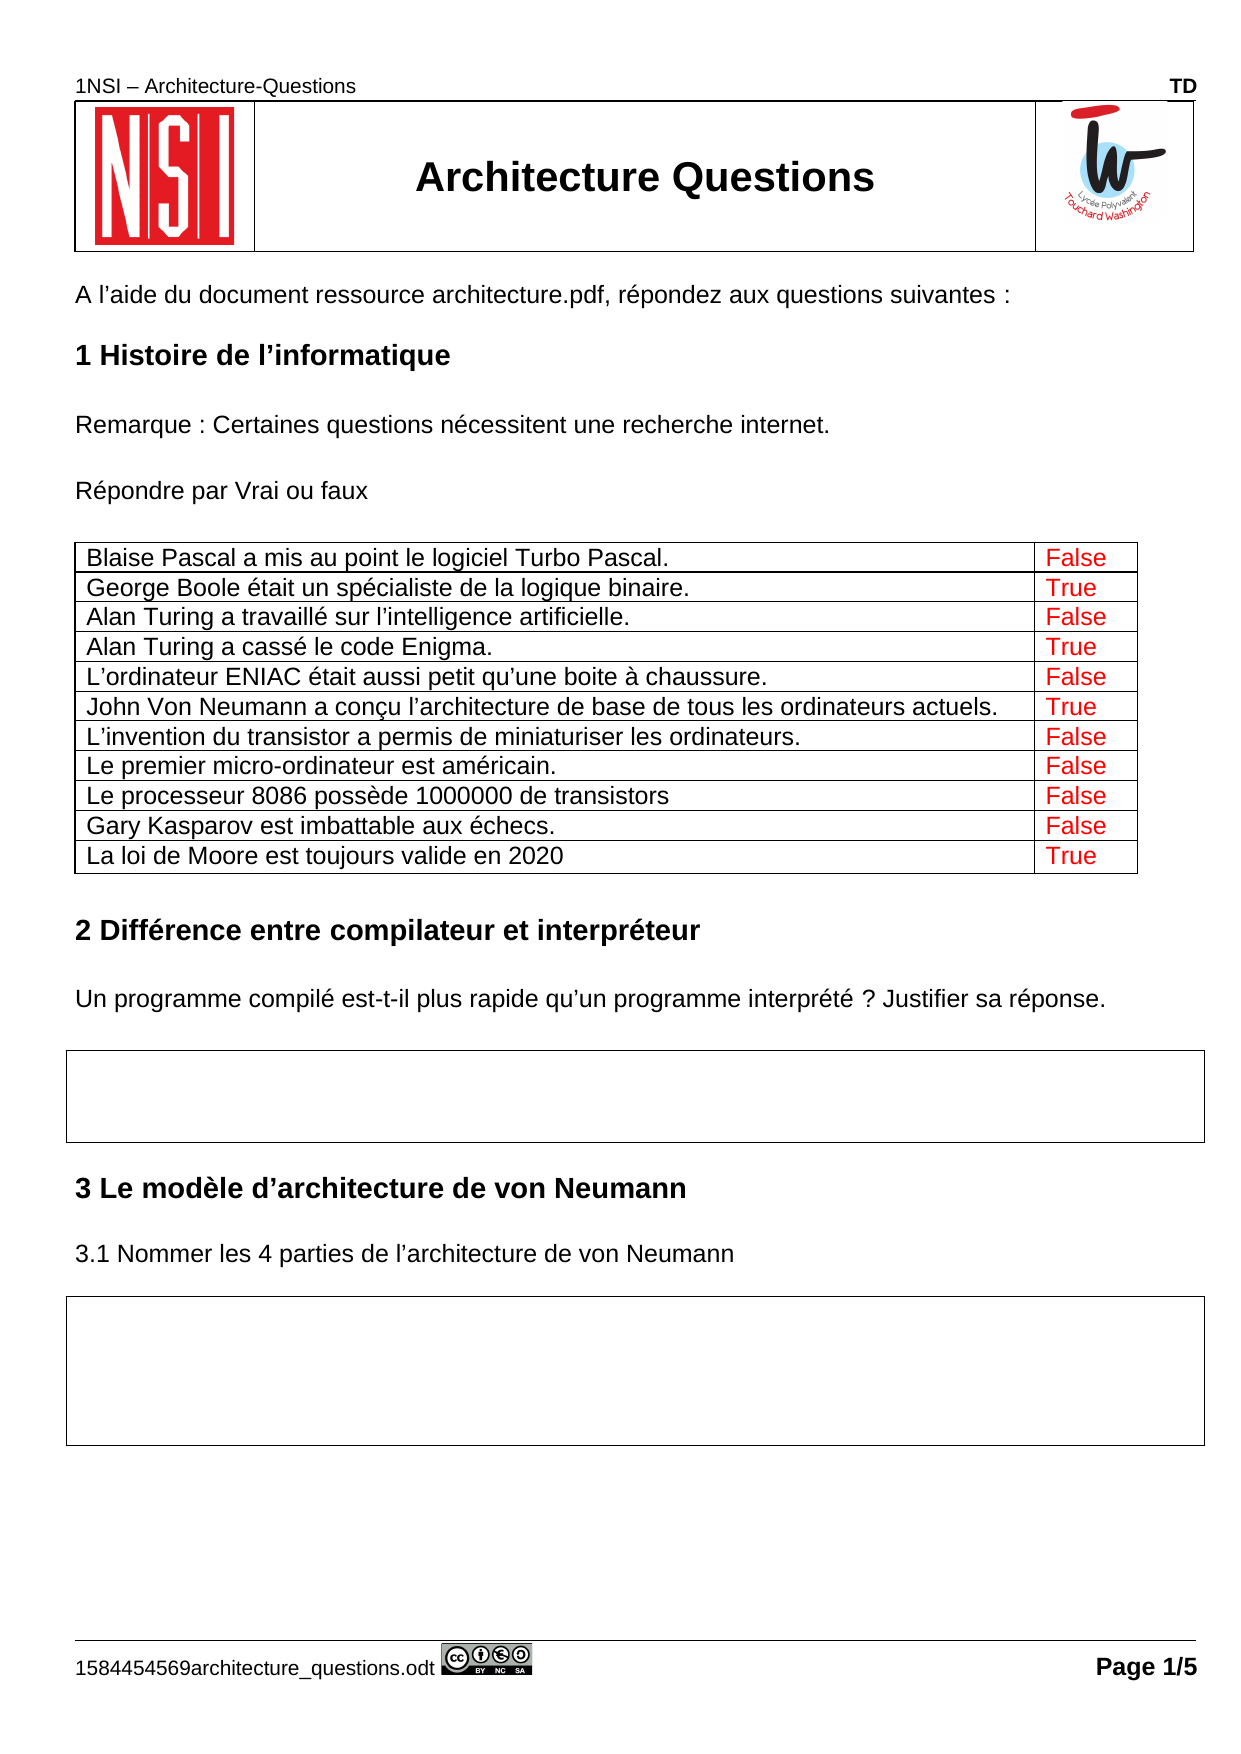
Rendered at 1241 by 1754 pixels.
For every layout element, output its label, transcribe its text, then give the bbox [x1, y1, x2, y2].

table_cell Alan Turing a travaillé sur l’intelligence artificielle. [76, 602, 1034, 631]
table_cell False [1035, 602, 1137, 631]
table_cell L’ordinateur ENIAC était aussi petit qu’une boite à chaussure. [76, 662, 1034, 691]
table_header Architecture Questions [255, 102, 1035, 251]
picture [441, 1643, 533, 1675]
table_cell False [1035, 721, 1137, 750]
text 1 Histoire de l’informatique [75, 338, 1196, 372]
table_cell Gary Kasparov est imbattable aux échecs. [76, 811, 1034, 839]
table_cell False [1035, 662, 1137, 691]
table_cell John Von Neumann a conçu l’architecture de base de tous les ordinateurs actuels. [76, 692, 1034, 720]
text 3 Le modèle d’architecture de von Neumann [75, 1171, 1196, 1205]
text 3.1 Nommer les 4 parties de l’architecture de von Neumann [75, 1239, 1196, 1267]
text Répondre par Vrai ou faux [75, 476, 1196, 504]
text Remarque : Certaines questions nécessitent une recherche internet. [75, 409, 1196, 438]
table_header Blaise Pascal a mis au point le logiciel Turbo Pascal. [76, 543, 1034, 571]
table_header False [1035, 543, 1137, 571]
text Un programme compilé est-t-il plus rapide qu’un programme interprété ? Justifier sa réponse. [75, 984, 1196, 1013]
table_cell Le processeur 8086 possède 1000000 de transistors [76, 781, 1034, 810]
picture [1062, 101, 1168, 223]
text A l’aide du document ressource architecture.pdf, répondez aux questions suivantes : [75, 281, 1196, 309]
table_cell True [1035, 573, 1137, 601]
table_cell False [1035, 751, 1137, 780]
table_cell True [1035, 841, 1137, 873]
table_cell Le premier micro-ordinateur est américain. [76, 751, 1034, 780]
table_cell False [1035, 781, 1137, 810]
table_header [76, 102, 254, 251]
table_cell True [1035, 692, 1137, 720]
table_cell True [1035, 632, 1137, 661]
table_cell George Boole était un spécialiste de la logique binaire. [76, 573, 1034, 601]
table_cell La loi de Moore est toujours valide en 2020 [76, 841, 1034, 873]
table_cell L’invention du transistor a permis de miniaturiser les ordinateurs. [76, 721, 1034, 750]
table_cell False [1035, 811, 1137, 839]
table_cell Alan Turing a cassé le code Enigma. [76, 632, 1034, 661]
table_header [1036, 102, 1193, 251]
text 2 Différence entre compilateur et interpréteur [75, 912, 1196, 946]
